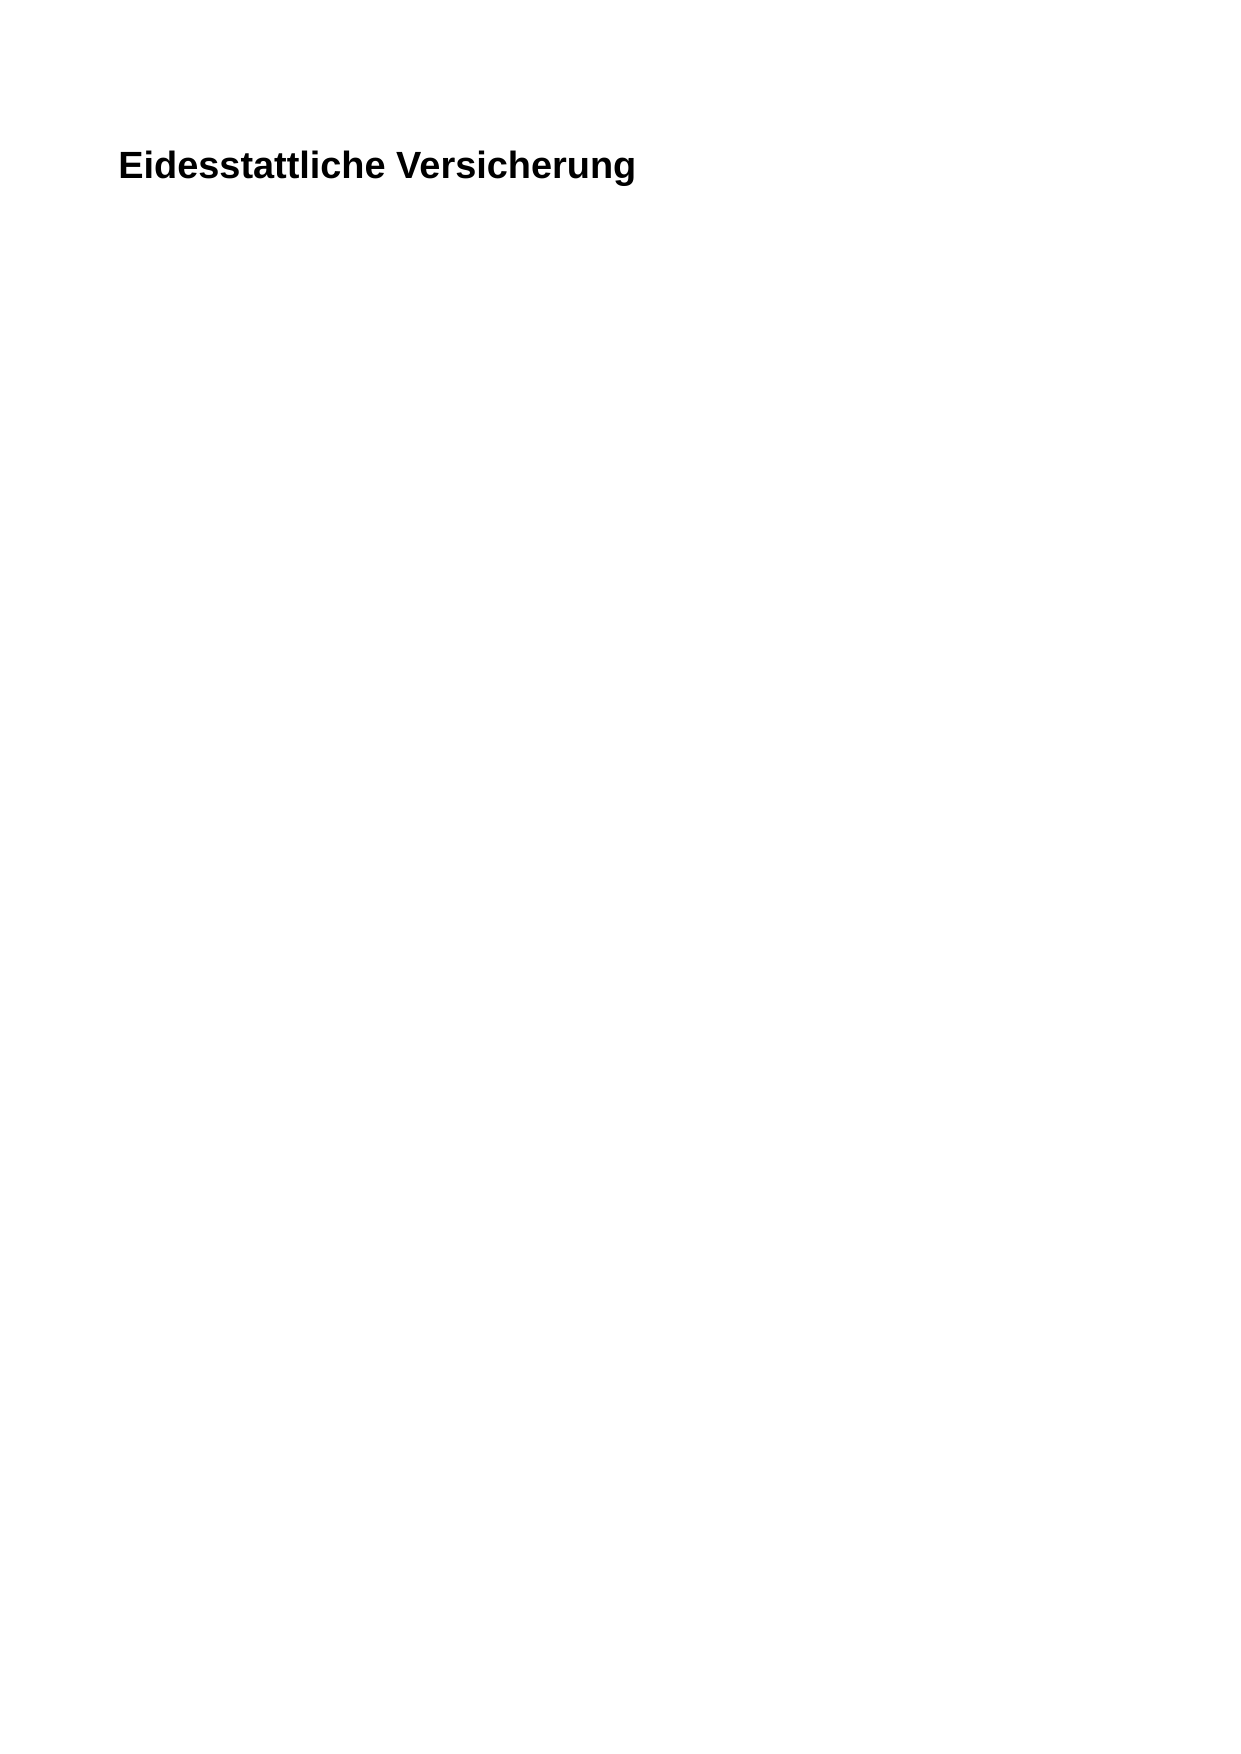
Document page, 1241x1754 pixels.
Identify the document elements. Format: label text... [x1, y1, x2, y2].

subtitle Eidesstattliche Versicherung [118, 143, 1122, 187]
